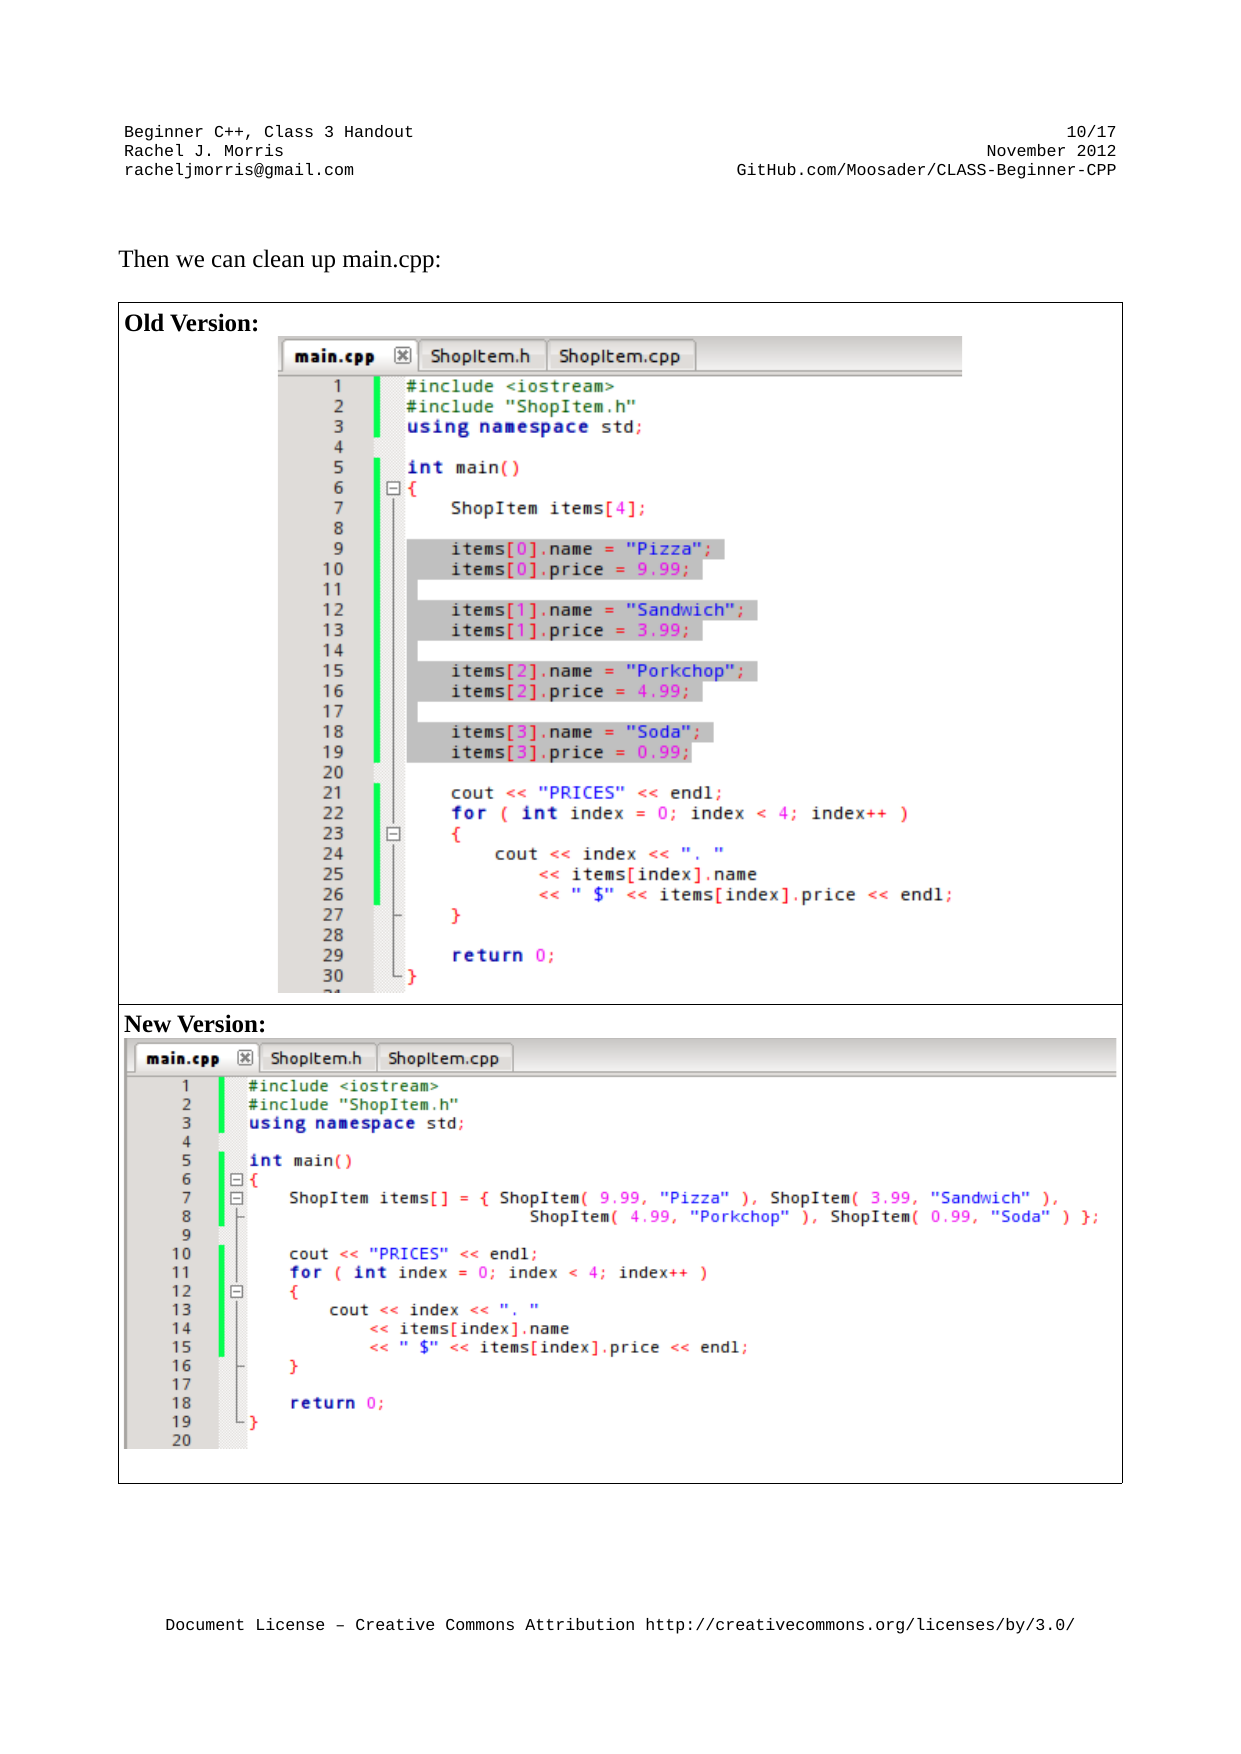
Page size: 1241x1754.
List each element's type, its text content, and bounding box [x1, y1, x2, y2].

table_cell New Version: [119, 1005, 1122, 1483]
picture [277, 336, 963, 993]
table_header Old Version: [119, 303, 1122, 1003]
picture [123, 1038, 1117, 1449]
text Then we can clean up main.cpp: [118, 244, 1122, 273]
